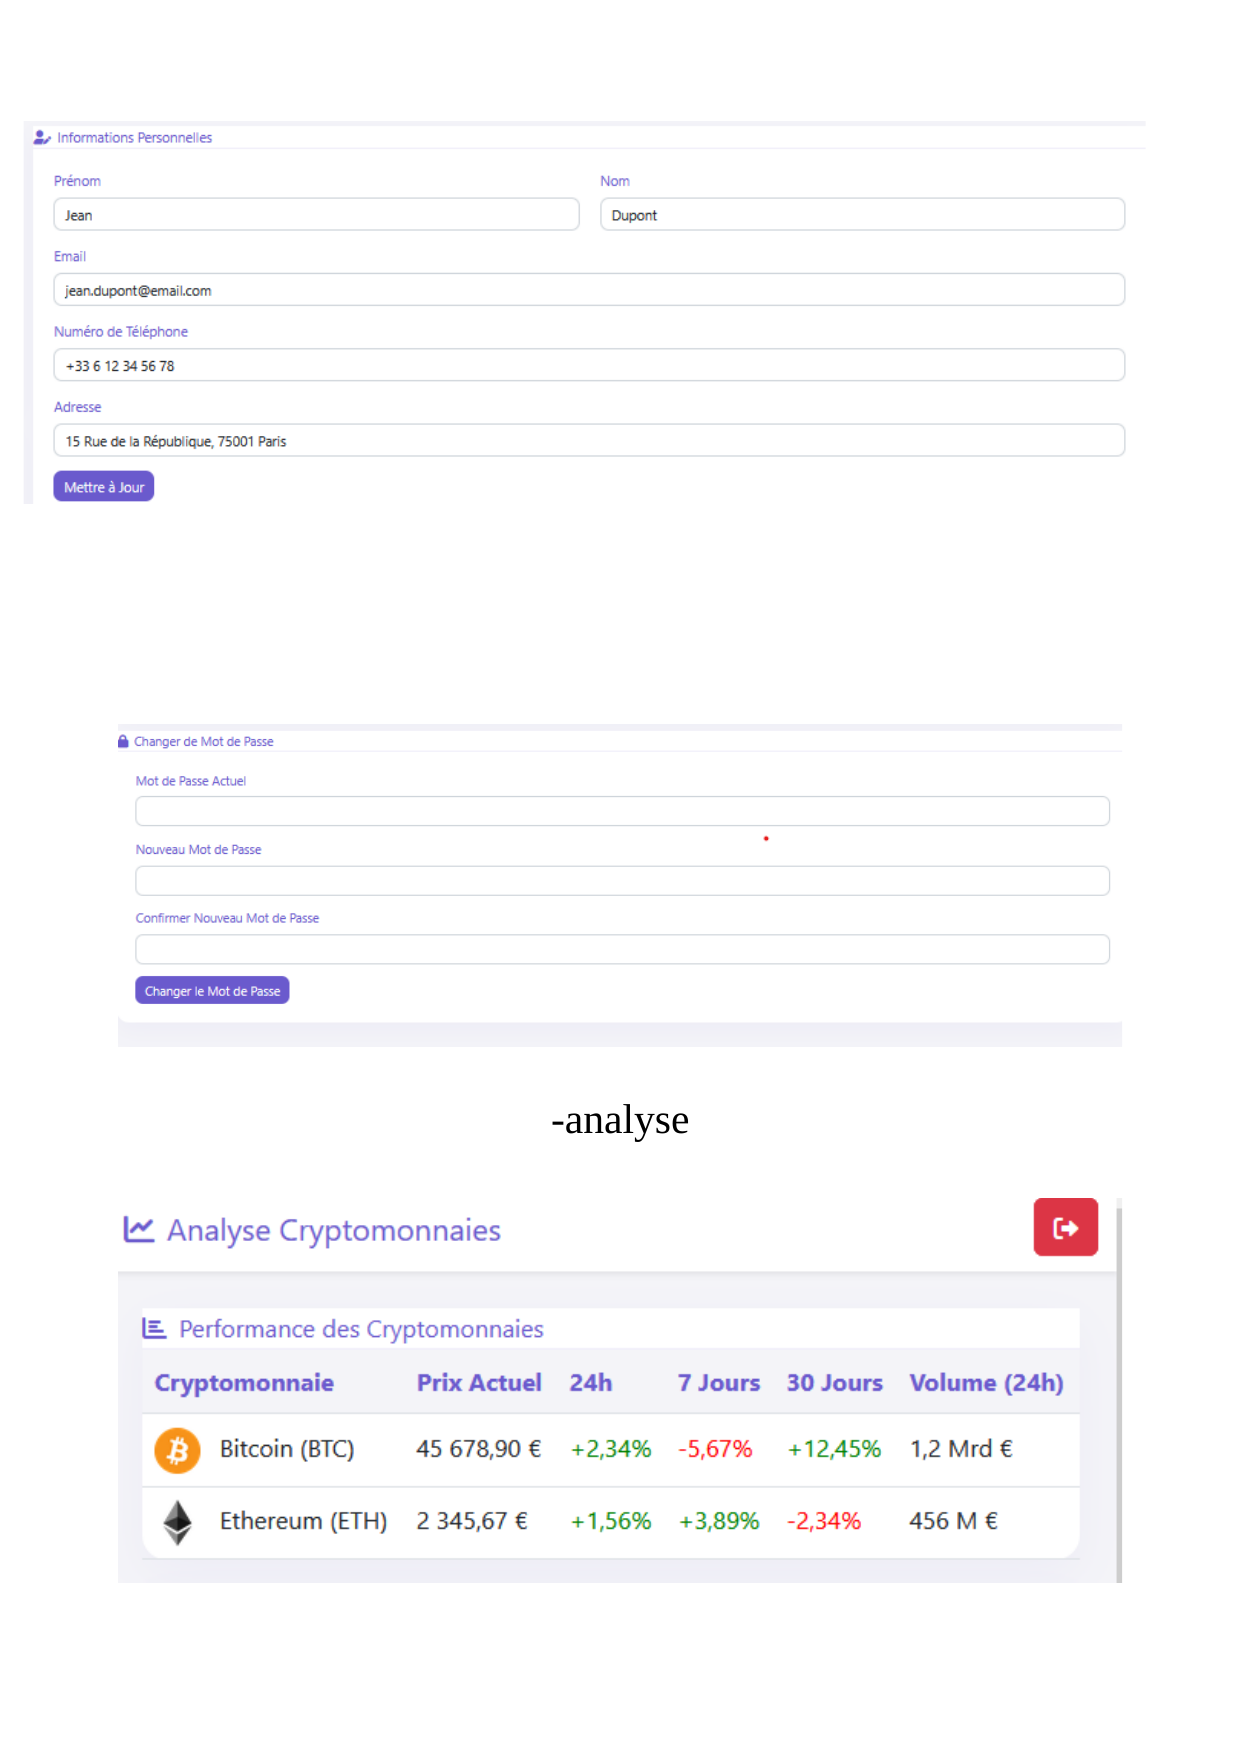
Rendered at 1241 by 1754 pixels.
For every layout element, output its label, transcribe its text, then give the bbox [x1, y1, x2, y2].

picture [23, 121, 1146, 504]
picture [118, 724, 1123, 1047]
picture [118, 1198, 1123, 1583]
text -analyse [118, 1094, 1122, 1142]
